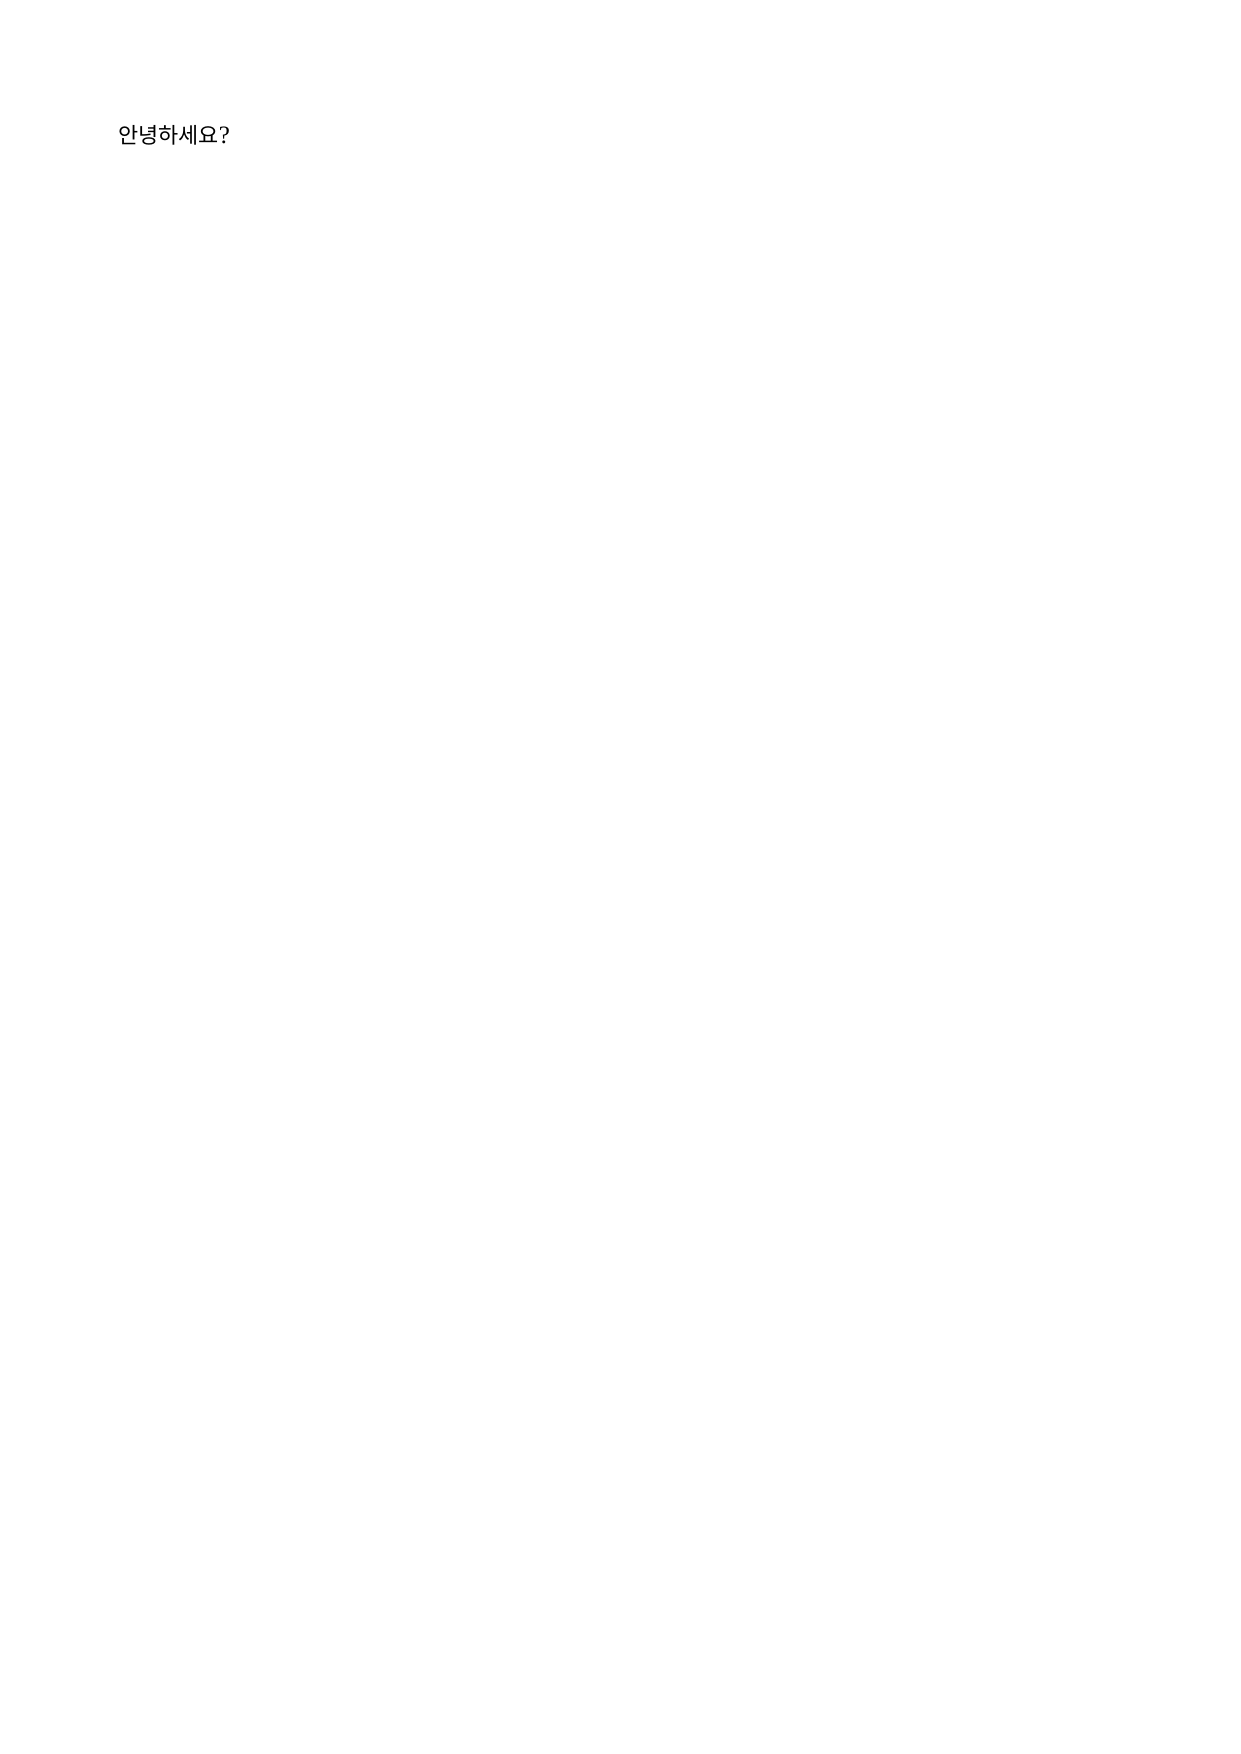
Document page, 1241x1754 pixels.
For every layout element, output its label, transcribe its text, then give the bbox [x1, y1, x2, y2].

text 안녕하세요? [118, 118, 1122, 150]
